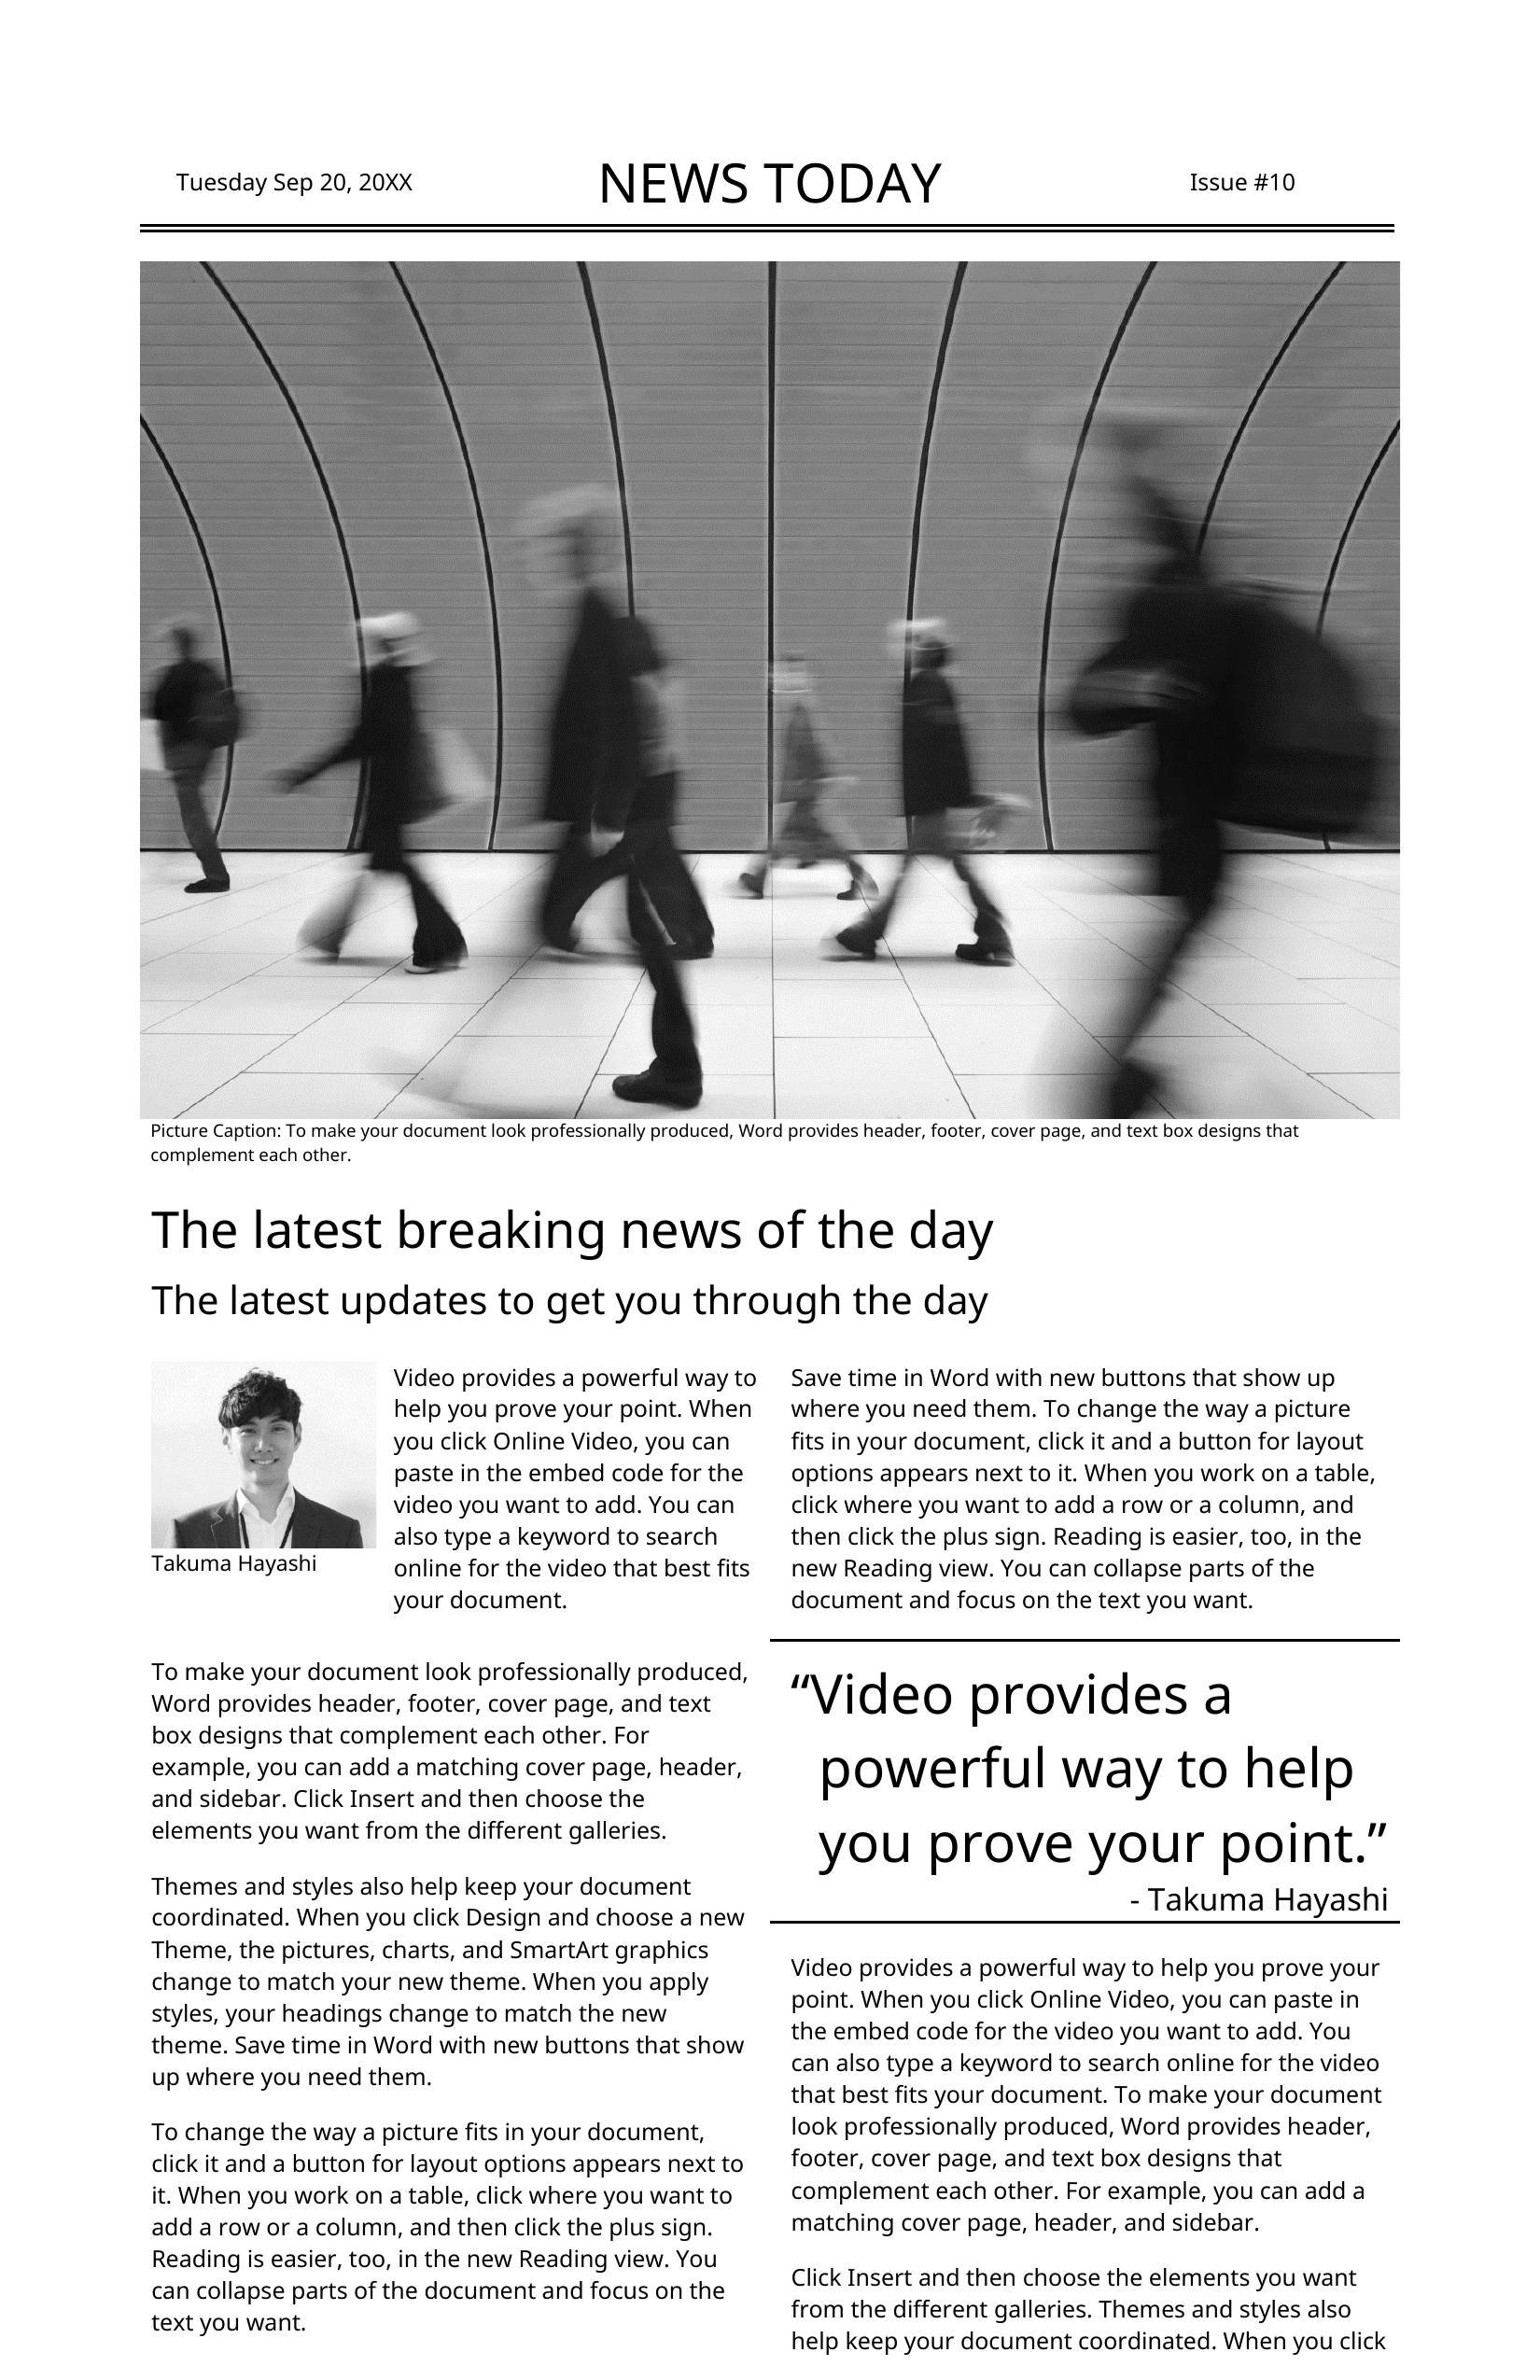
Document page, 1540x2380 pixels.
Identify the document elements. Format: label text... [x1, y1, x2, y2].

table_cell “Video provides a powerful way to help you prove your point.” - Takuma Hayashi [770, 1642, 1400, 1921]
table_header NEWS TODAY [455, 140, 1085, 224]
table_cell Save time in Word with new buttons that show up where you need them. To change the way a picture fits in your document, click it and a button for layout options appears next to it. When you work on a table, click where you want to add a row or a column, and then click the plus sign. Reading is easier, too, in the new Reading view. You can collapse parts of the document and focus on the text you want. [770, 1347, 1400, 1639]
table_cell [140, 232, 512, 261]
table_cell [1009, 232, 1394, 261]
table_cell Takuma Hayashi [140, 1347, 383, 1639]
table_cell The latest breaking news of the day The latest updates to get you through the day [140, 1167, 1400, 1347]
table_cell [1394, 224, 1400, 261]
table_cell Video provides a powerful way to help you prove your point. When you click Online Video, you can paste in the embed code for the video you want to add. You can also type a keyword to search online for the video that best fits your document. [383, 1347, 770, 1639]
table_cell [512, 232, 1009, 261]
table_header Issue #10 [1085, 140, 1400, 224]
table_cell To make your document look professionally produced, Word provides header, footer, cover page, and text box designs that complement each other. For example, you can add a matching cover page, header, and sidebar. Click Insert and then choose the elements you want from the different galleries. Themes and styles also help keep your document coordinated. When you click Design and choose a new Theme, the pictures, charts, and SmartArt graphics change to match your new theme. When you apply styles, your headings change to match the new theme. Save time in Word with new buttons that show up where you need them. To change the way a picture fits in your document, click it and a button for layout options appears next to it. When you work on a table, click where you want to add a row or a column, and then click the plus sign. Reading is easier, too, in the new Reading view. You can collapse parts of the document and focus on the text you want. [140, 1639, 770, 2361]
table_cell Video provides a powerful way to help you prove your point. When you click Online Video, you can paste in the embed code for the video you want to add. You can also type a keyword to search online for the video that best fits your document. To make your document look professionally produced, Word provides header, footer, cover page, and text box designs that complement each other. For example, you can add a matching cover page, header, and sidebar. Click Insert and then choose the elements you want from the different galleries. Themes and styles also help keep your document coordinated. When you click [770, 1924, 1400, 2361]
table_cell Picture Caption: To make your document look professionally produced, Word provides header, footer, cover page, and text box designs that complement each other. [140, 1119, 1400, 1166]
table_header Tuesday Sep 20, 20XX [140, 140, 455, 224]
